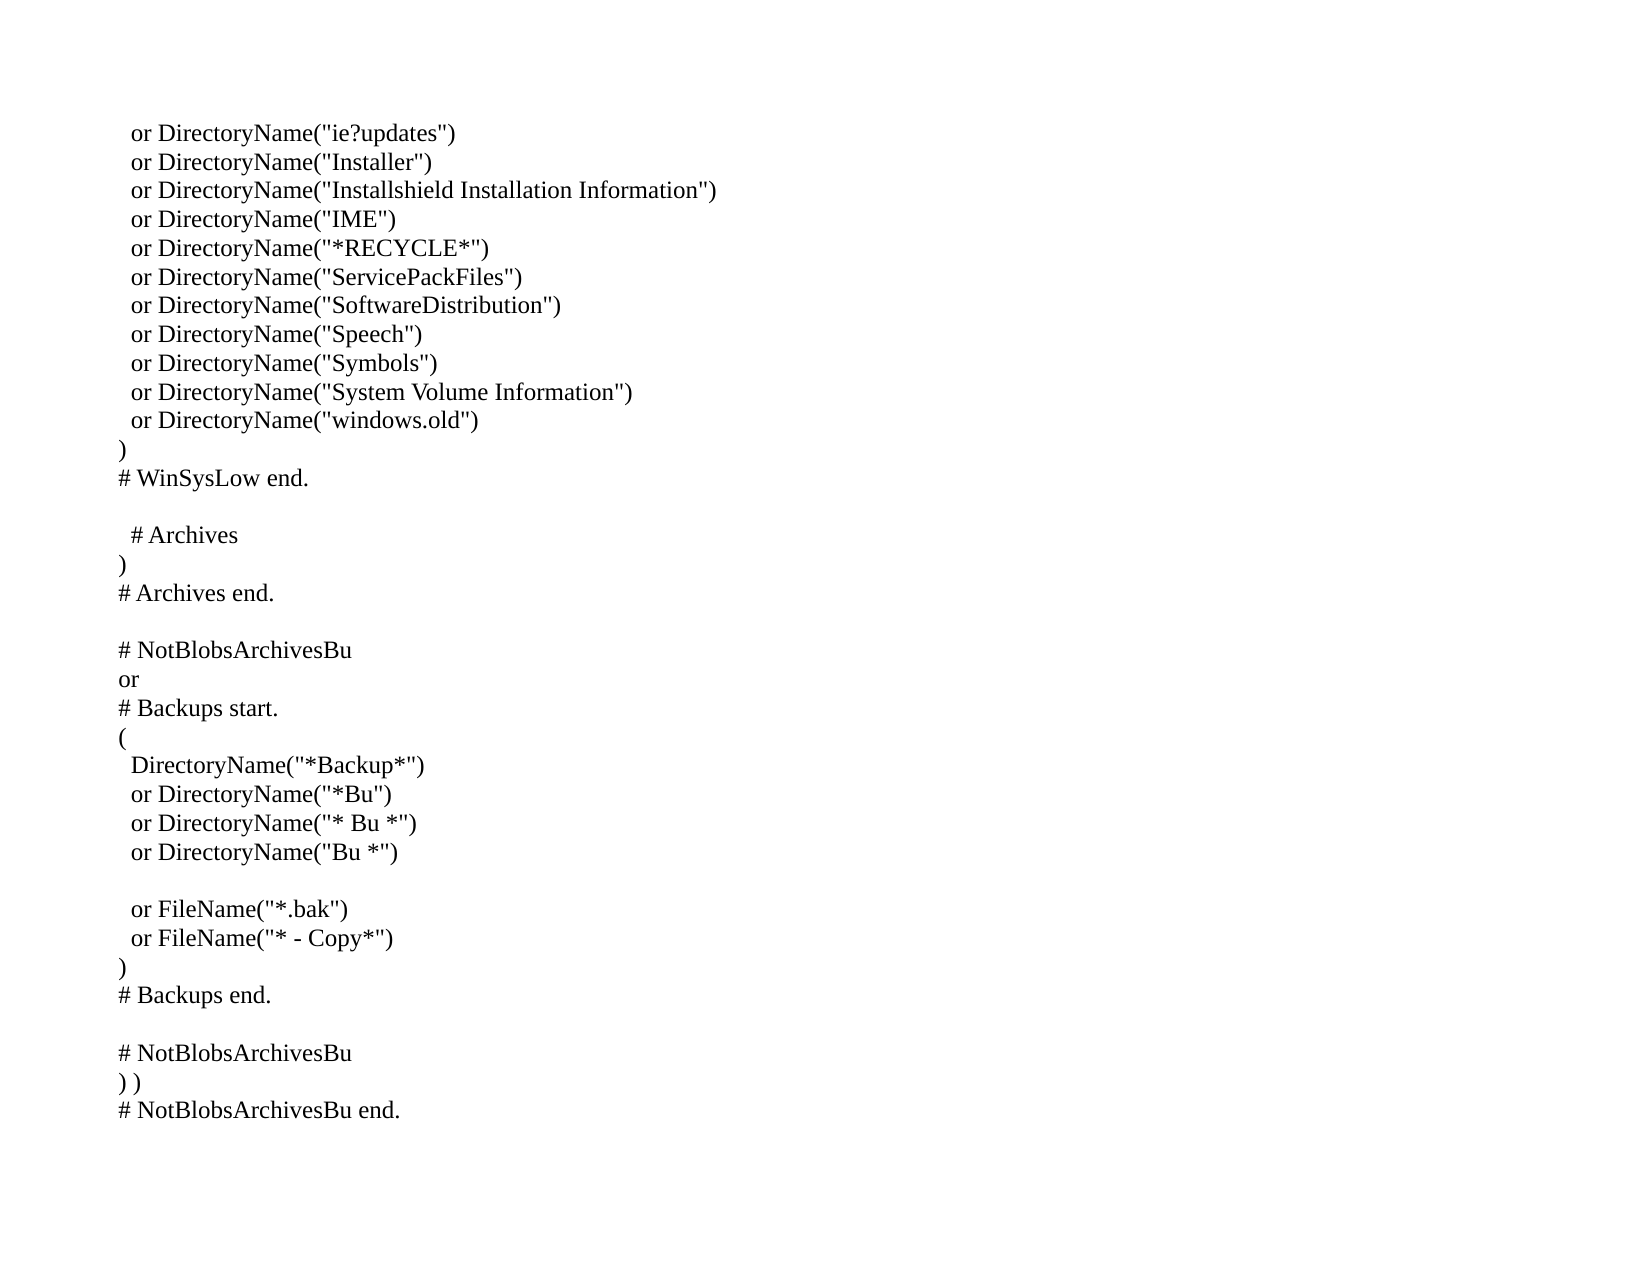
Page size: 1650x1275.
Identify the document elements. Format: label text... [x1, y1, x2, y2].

text or FileName("*.bak") [118, 894, 1532, 923]
text DirectoryName("*Backup*") [118, 751, 1532, 779]
text or DirectoryName("*RECYCLE*") [118, 233, 1532, 262]
text or DirectoryName("Speech") [118, 319, 1532, 348]
text ) [118, 952, 1532, 981]
text or DirectoryName("IME") [118, 204, 1532, 233]
text or DirectoryName("windows.old") [118, 406, 1532, 434]
text or DirectoryName("Installer") [118, 147, 1532, 176]
text # NotBlobsArchivesBu end. [118, 1096, 1532, 1124]
text or DirectoryName("ServicePackFiles") [118, 262, 1532, 291]
text or DirectoryName("System Volume Information") [118, 377, 1532, 406]
text or DirectoryName("*Bu") [118, 779, 1532, 808]
text or DirectoryName("Installshield Installation Information") [118, 176, 1532, 204]
text ) [118, 434, 1532, 463]
text or FileName("* - Copy*") [118, 923, 1532, 952]
text or DirectoryName("ie?updates") [118, 118, 1532, 147]
text # NotBlobsArchivesBu [118, 636, 1532, 664]
text # Backups start. [118, 693, 1532, 722]
text or DirectoryName("* Bu *") [118, 808, 1532, 837]
text # Archives end. [118, 578, 1532, 607]
text or DirectoryName("Symbols") [118, 348, 1532, 377]
text # NotBlobsArchivesBu [118, 1038, 1532, 1067]
text # Backups end. [118, 981, 1532, 1009]
text or [118, 664, 1532, 693]
text ( [118, 722, 1532, 751]
text or DirectoryName("SoftwareDistribution") [118, 291, 1532, 319]
text ) ) [118, 1067, 1532, 1096]
text # Archives [118, 521, 1532, 549]
text or DirectoryName("Bu *") [118, 837, 1532, 866]
text # WinSysLow end. [118, 463, 1532, 492]
text ) [118, 549, 1532, 578]
